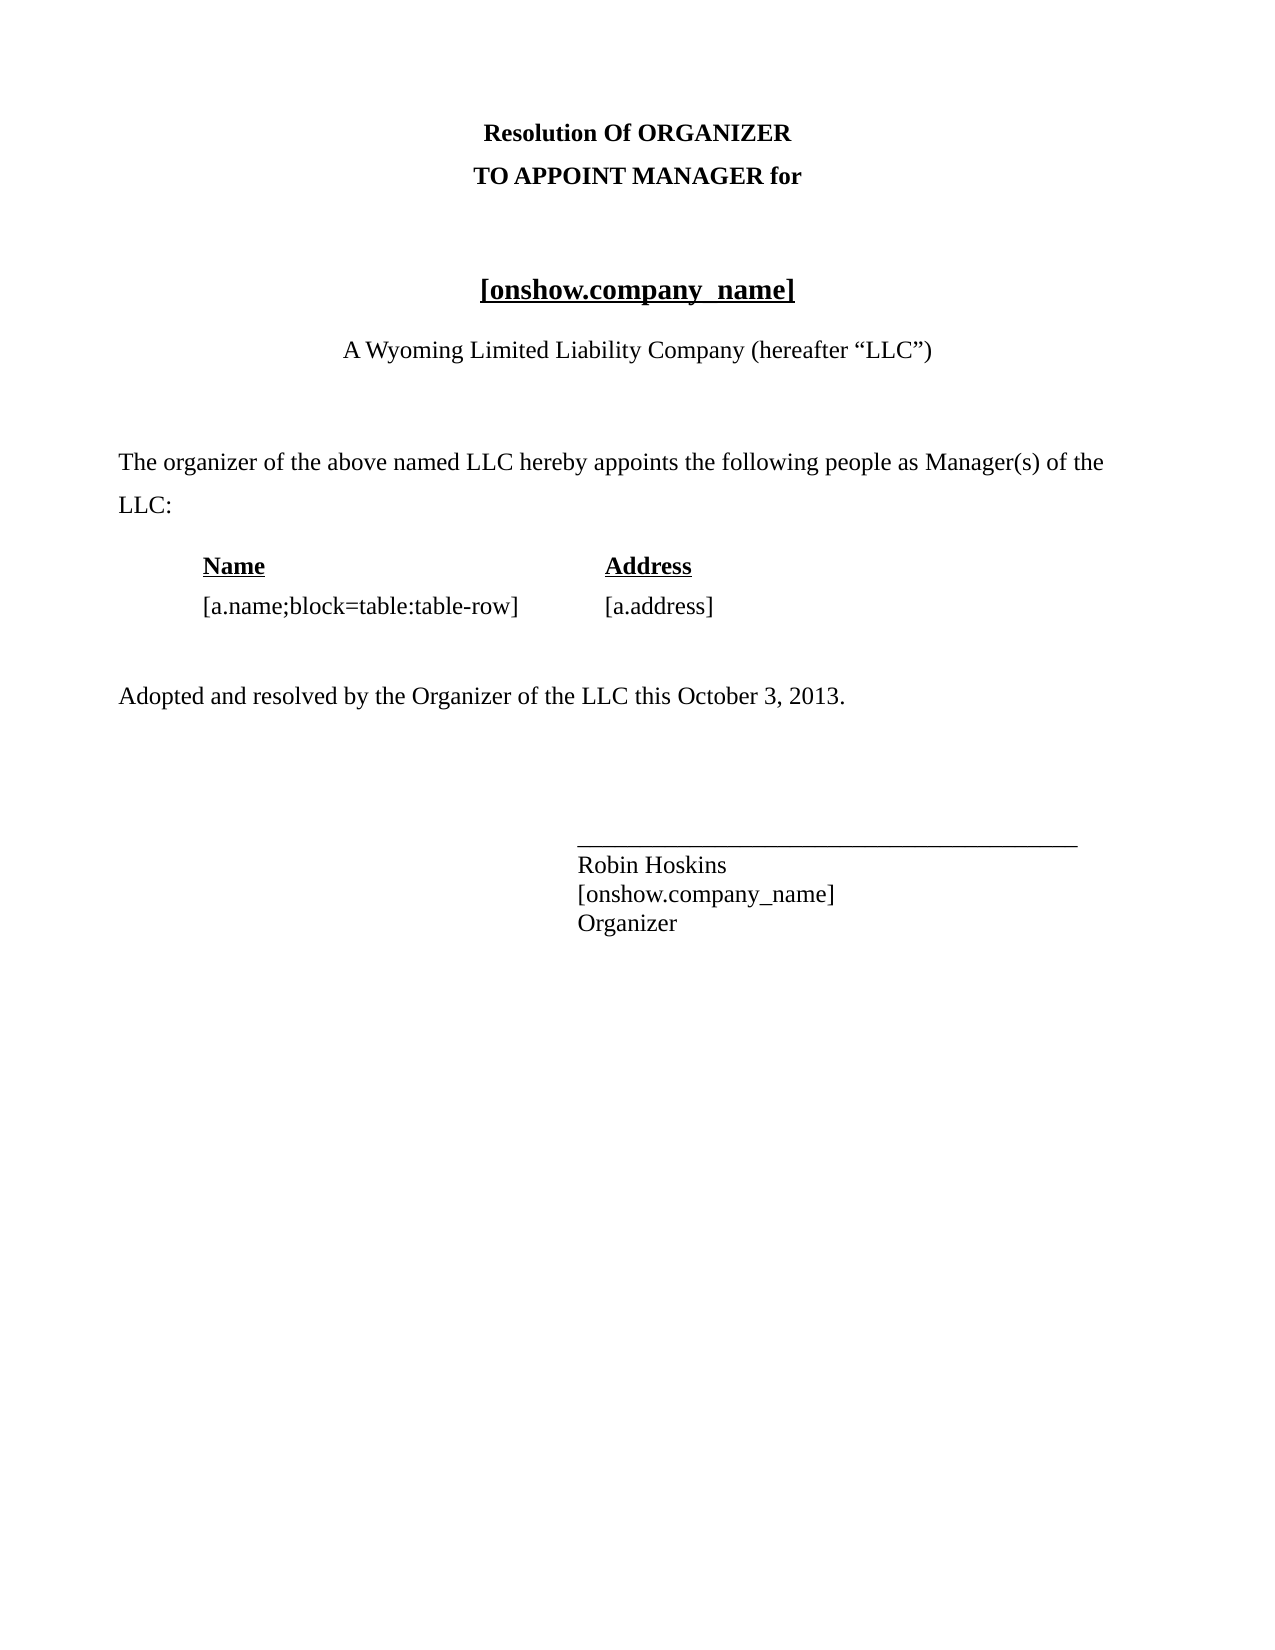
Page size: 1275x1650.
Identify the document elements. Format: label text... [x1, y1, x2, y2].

text Organizer [577, 908, 1157, 936]
text [onshow.company_name] [577, 879, 1157, 908]
text ________________________________________ Robin Hoskins [577, 821, 1157, 879]
text Resolution Of ORGANIZER TO APPOINT MANAGER for [118, 118, 1157, 190]
table_cell [a.name;block=table:table-row] [190, 586, 592, 626]
table_header Name [190, 545, 592, 586]
table_cell [a.address] [592, 586, 1157, 626]
table_header Address [592, 545, 1157, 586]
text [onshow.company_name] [118, 272, 1157, 306]
text A Wyoming Limited Liability Company (hereafter “LLC”) [118, 335, 1157, 364]
text Adopted and resolved by the Organizer of the LLC this October 3, 2013. [118, 681, 1157, 710]
text The organizer of the above named LLC hereby appoints the following people as Manager(s) of the LLC: [118, 447, 1157, 518]
